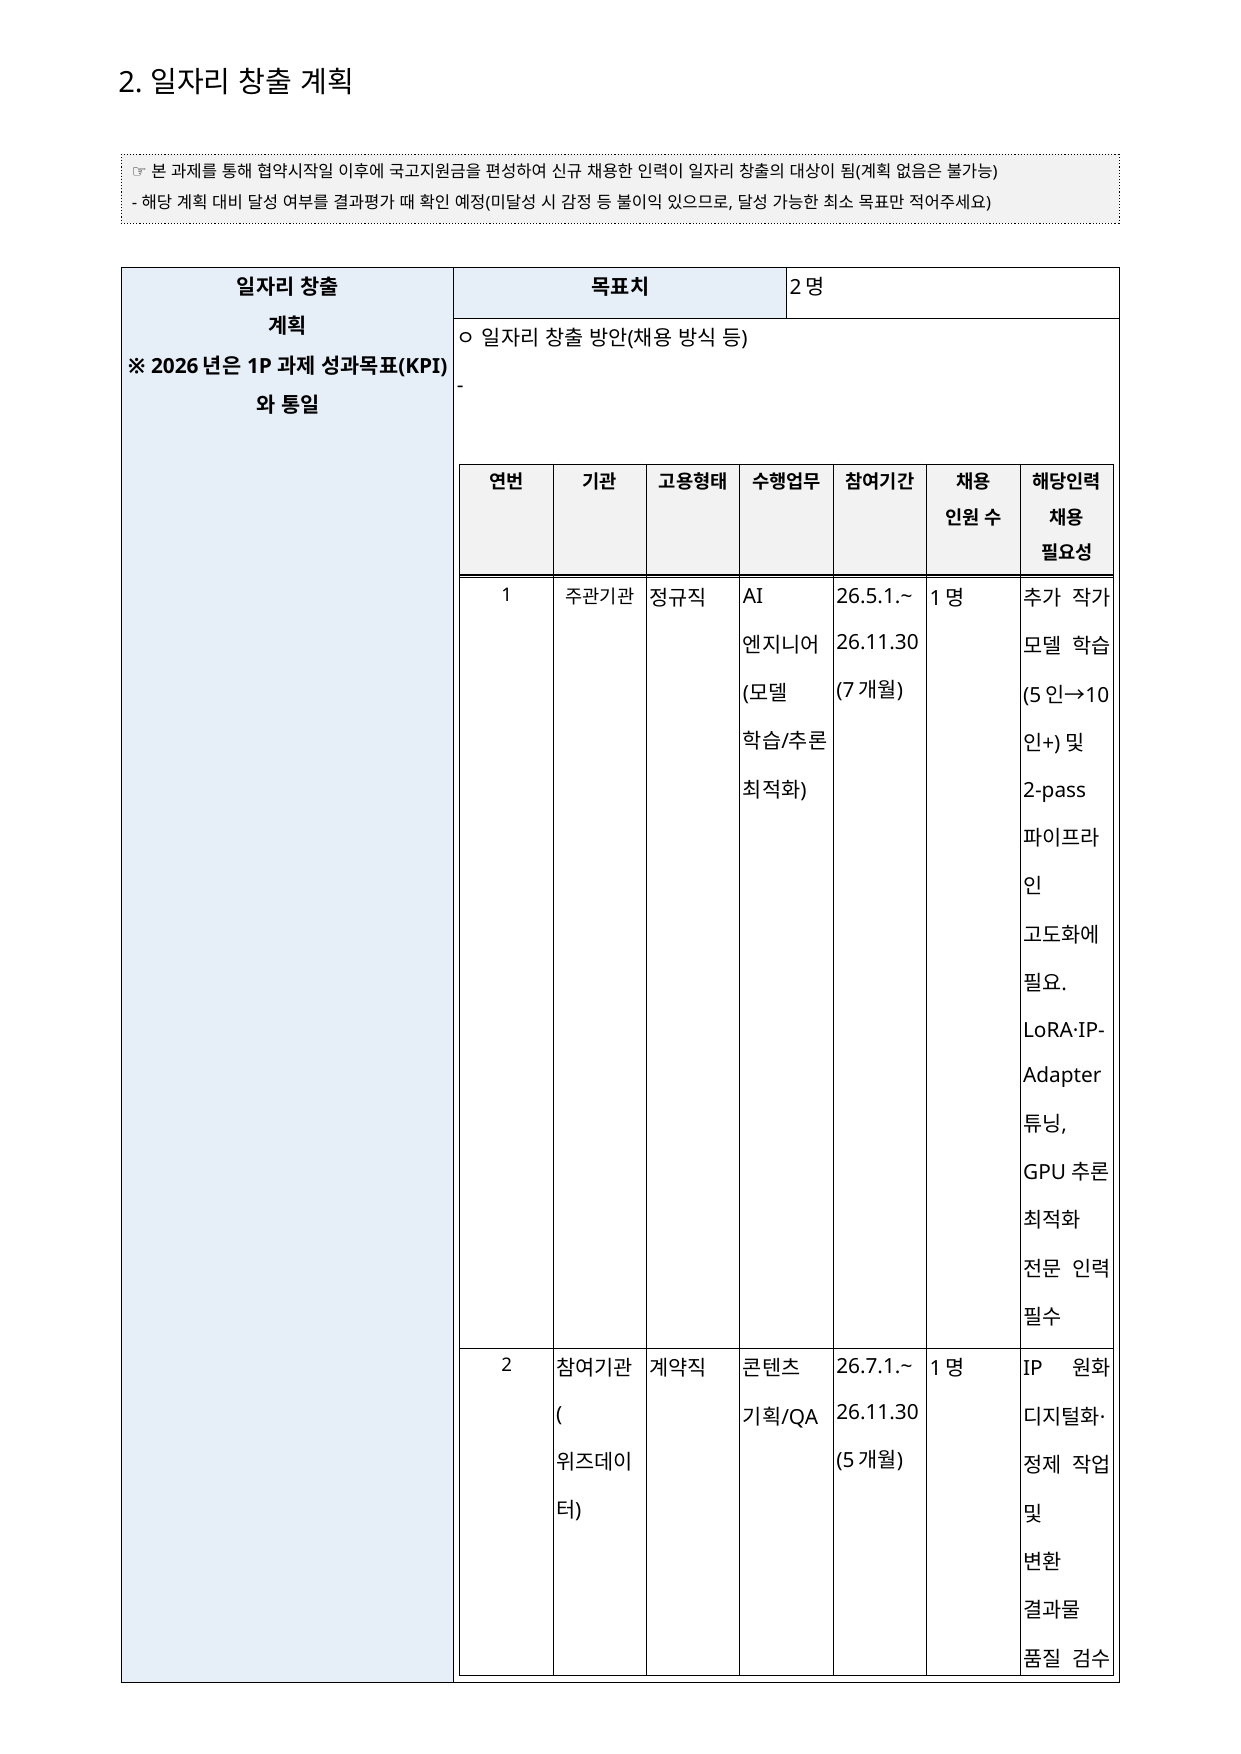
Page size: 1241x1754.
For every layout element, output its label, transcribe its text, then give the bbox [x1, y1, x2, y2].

table_cell ㅇ 일자리 창출 방안(채용 방식 등) - [454, 319, 1119, 1682]
table_header 고용형태 [647, 465, 739, 574]
table_header 해당인력 채용 필요성 [1021, 465, 1113, 574]
table_header 기관 [554, 465, 646, 574]
table_header 2명 [787, 268, 1119, 318]
table_cell 1명 [927, 578, 1020, 1348]
table_cell 참여기관 (위즈데이터) [554, 1349, 646, 1675]
table_header 수행업무 [740, 465, 833, 574]
table_cell 1 [460, 578, 553, 1348]
table_header 채용 인원 수 [927, 465, 1020, 574]
table_cell 26.5.1.~26.11.30 (7개월) [834, 578, 926, 1348]
table_header ☞ 본 과제를 통해 협약시작일 이후에 국고지원금을 편성하여 신규 채용한 인력이 일자리 창출의 대상이 됨(계획 없음은 불가능) - 해당 계획 대비 달성 여부를 결과평가 때 확인 예정(미달성 시 감정 등 불이익 있으므로, 달성 가능한 최소 목표만 적어주세요) [121, 154, 1119, 223]
table_header 연번 [460, 465, 553, 574]
table_cell AI 엔지니어 (모델 학습/추론 최적화) [740, 578, 833, 1348]
table_cell 1명 [927, 1349, 1020, 1675]
table_header 참여기간 [834, 465, 926, 574]
table_cell 26.7.1.~26.11.30 (5개월) [834, 1349, 926, 1675]
table_header 일자리 창출 계획 ※ 2026년은 1P 과제 성과목표(KPI)와 통일 [122, 268, 453, 1682]
table_cell 2 [460, 1349, 553, 1675]
table_cell IP 원화 디지털화·정제 작업 및 변환 결과물 품질 검수 [1021, 1349, 1113, 1675]
table_cell 주관기관(인튜웍스) [554, 578, 646, 1348]
table_header 목표치 [454, 268, 786, 318]
text 2. 일자리 창출 계획 [118, 59, 1122, 101]
table_cell 계약직 [647, 1349, 739, 1675]
table_cell 콘텐츠 기획/QA [740, 1349, 833, 1675]
table_cell 정규직 [647, 578, 739, 1348]
table_cell 추가 작가 모델 학습(5인→10인+) 및 2-pass 파이프라인 고도화에 필요. LoRA·IP-Adapter 튜닝, GPU 추론 최적화 전문 인력 필수 [1021, 578, 1113, 1348]
